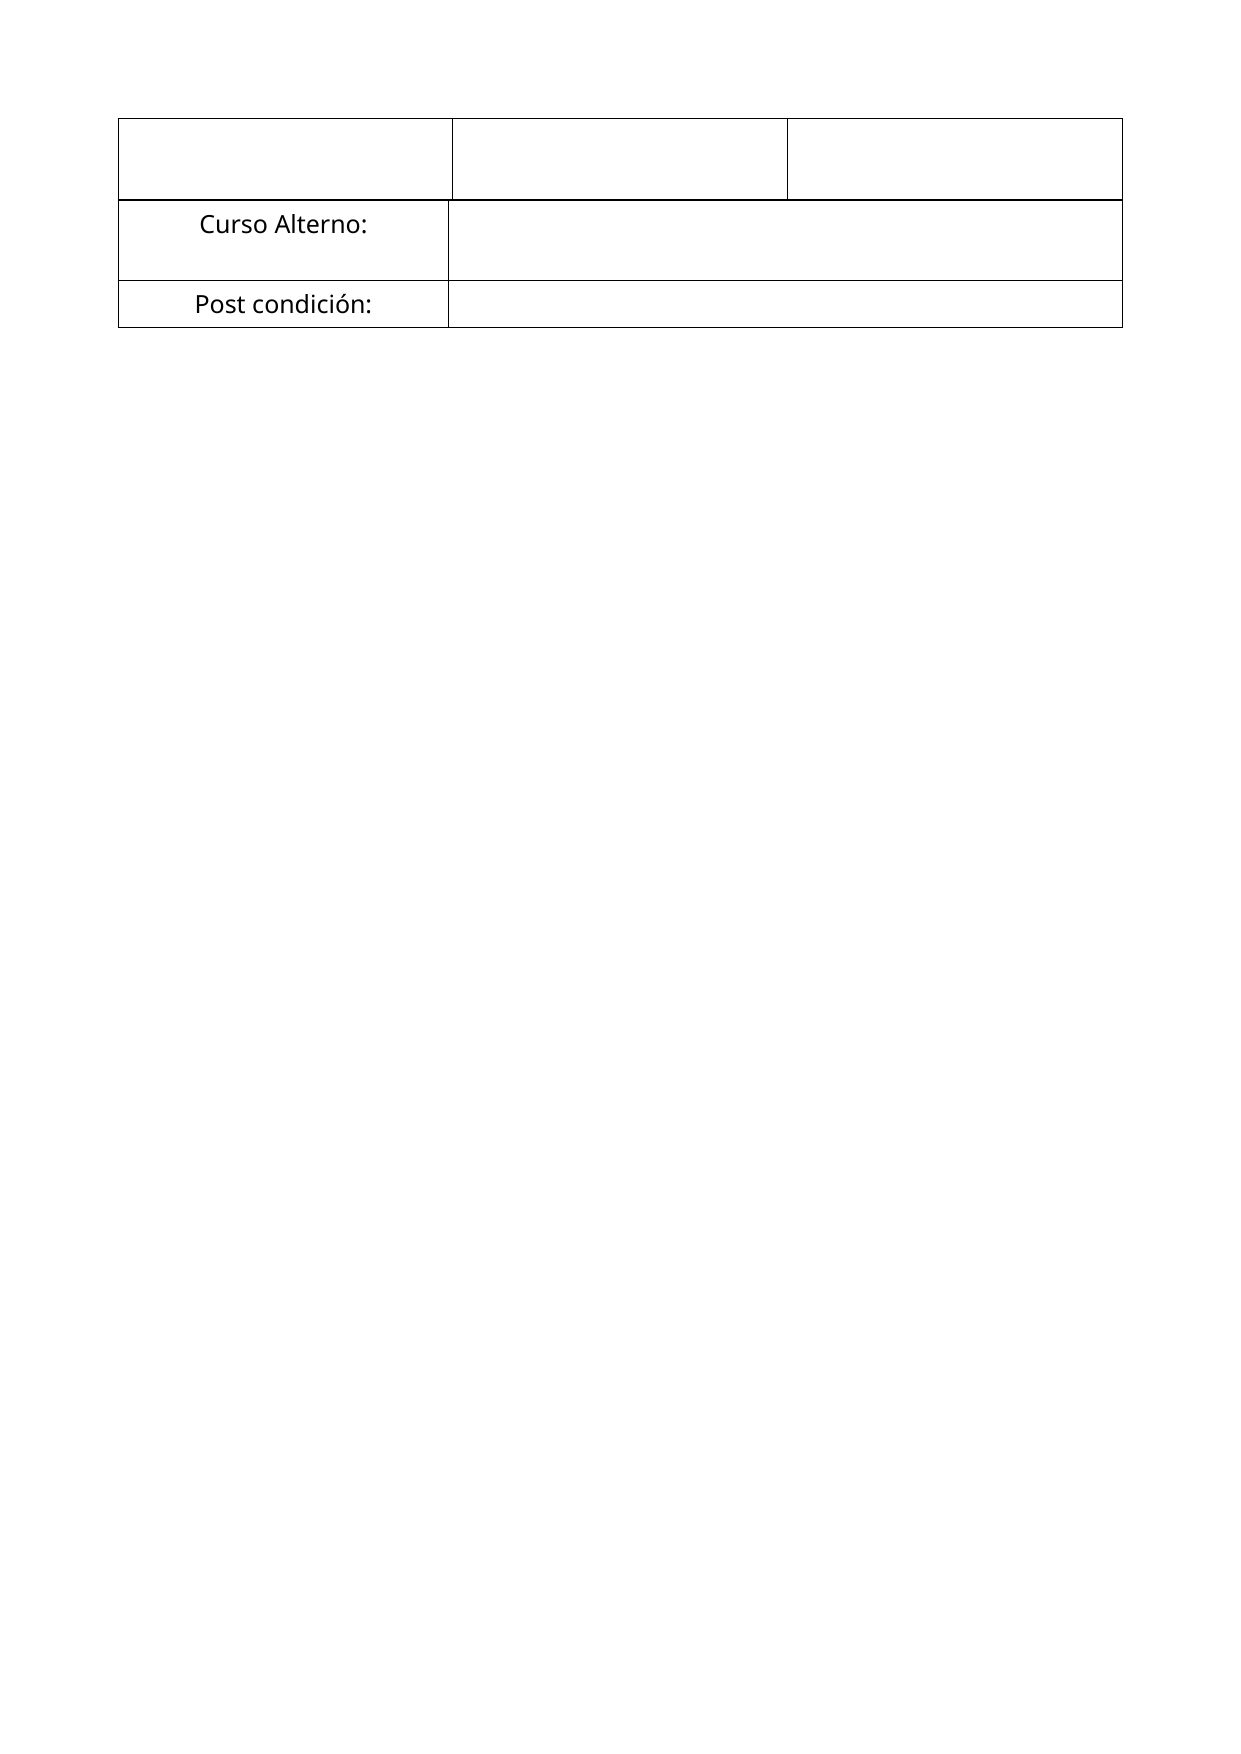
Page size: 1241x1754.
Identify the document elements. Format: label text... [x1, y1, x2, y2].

table_cell [119, 119, 452, 199]
table_header Paso alternativo 2: falla en la conexión. Se informa. Vuelve al paso 1. [449, 201, 1122, 280]
table_cell Se notificó un accidente al servidor central [449, 281, 1122, 327]
table_cell [453, 119, 787, 199]
table_cell Post condición: [119, 281, 448, 327]
table_cell y cierra la conexión con el servidor [788, 119, 1122, 199]
table_header Curso Alterno: [119, 201, 448, 280]
